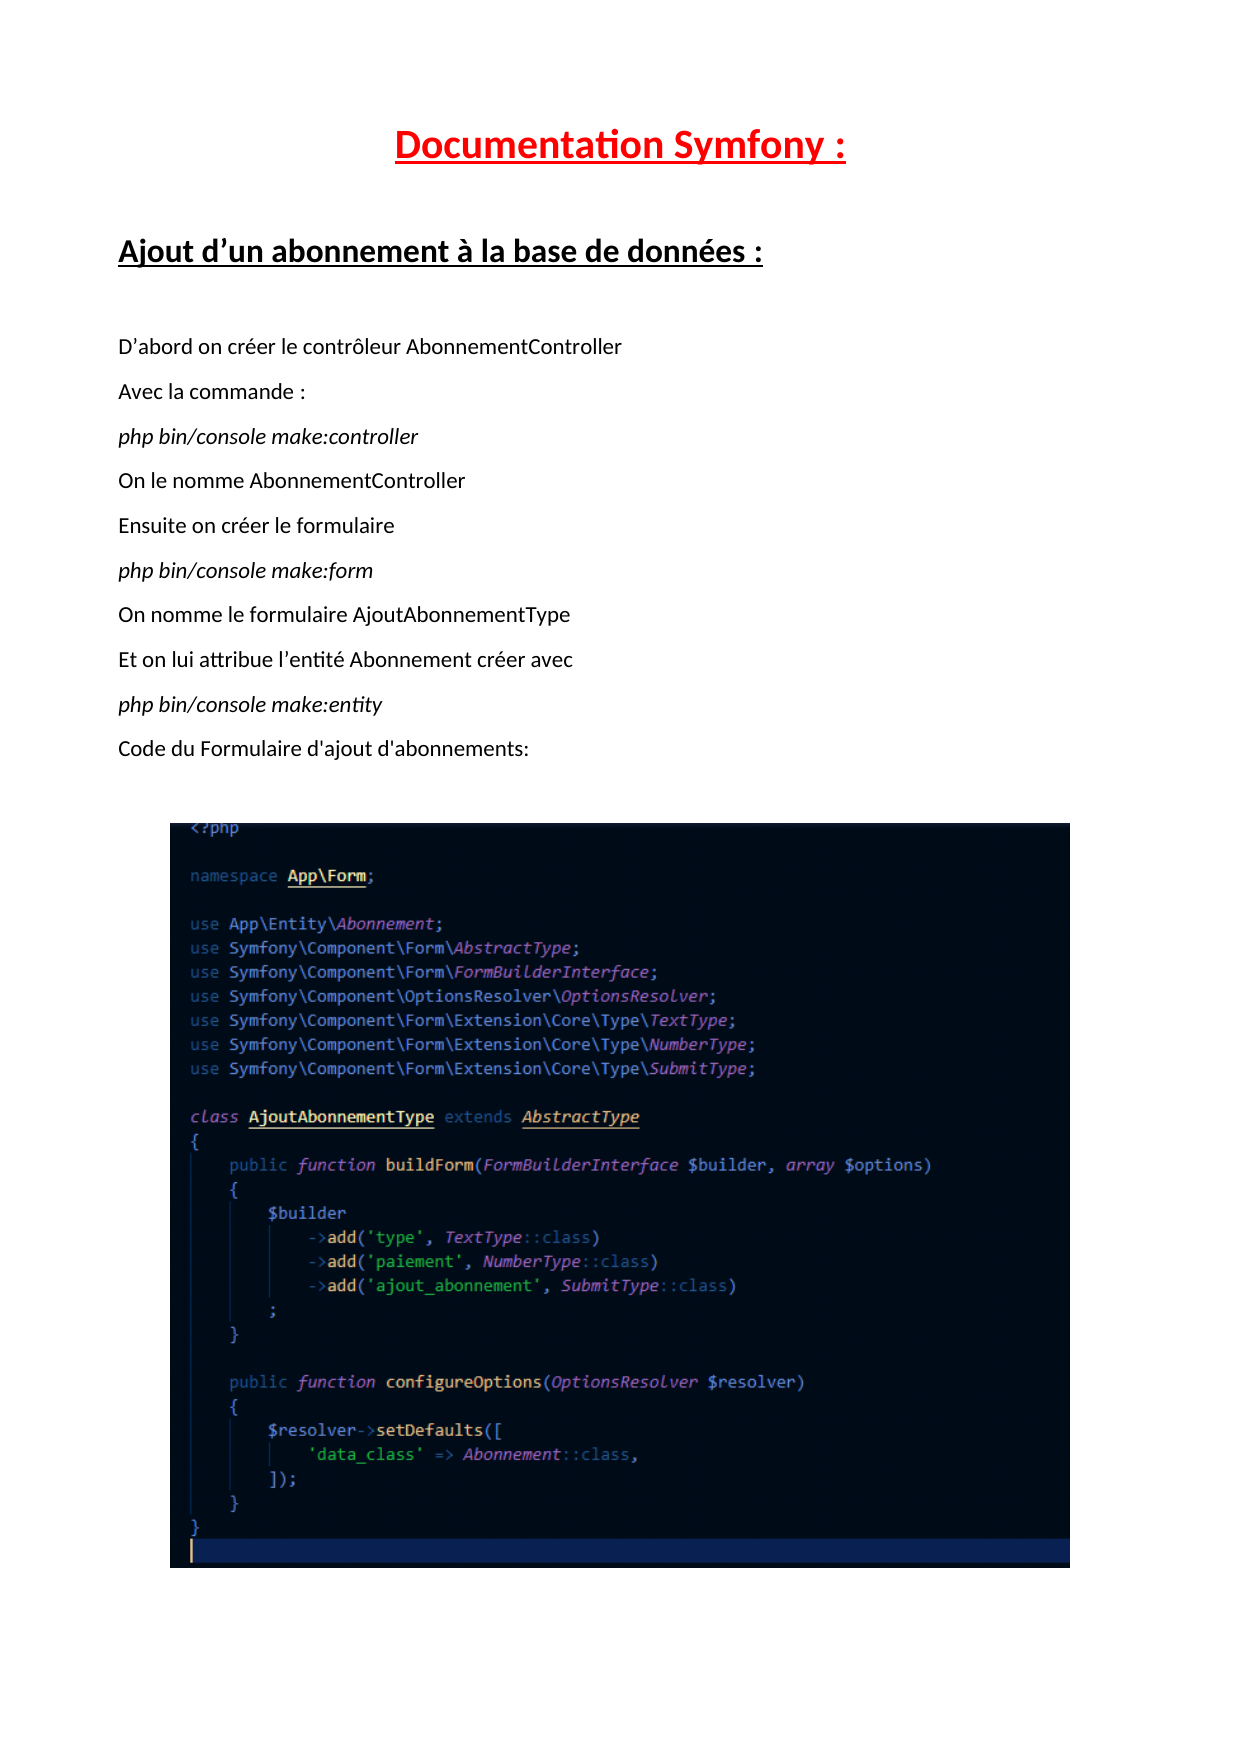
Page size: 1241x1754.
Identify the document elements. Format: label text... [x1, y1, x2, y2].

text Et on lui attribue l’entité Abonnement créer avec [118, 645, 1122, 673]
text D’abord on créer le contrôleur AbonnementController [118, 332, 1122, 360]
text php bin/console make:entity [118, 690, 1122, 718]
text php bin/console make:controller [118, 422, 1122, 450]
text php bin/console make:form [118, 556, 1122, 584]
text Ajout d’un abonnement à la base de données : [118, 230, 1122, 271]
text On nomme le formulaire AjoutAbonnementType [118, 601, 1122, 628]
text Code du Formulaire d'ajout d'abonnements: [118, 734, 1122, 763]
text On le nomme AbonnementController [118, 466, 1122, 494]
text Documentation Symfony : [118, 118, 1122, 169]
text Avec la commande : [118, 377, 1122, 405]
text Ensuite on créer le formulaire [118, 511, 1122, 539]
